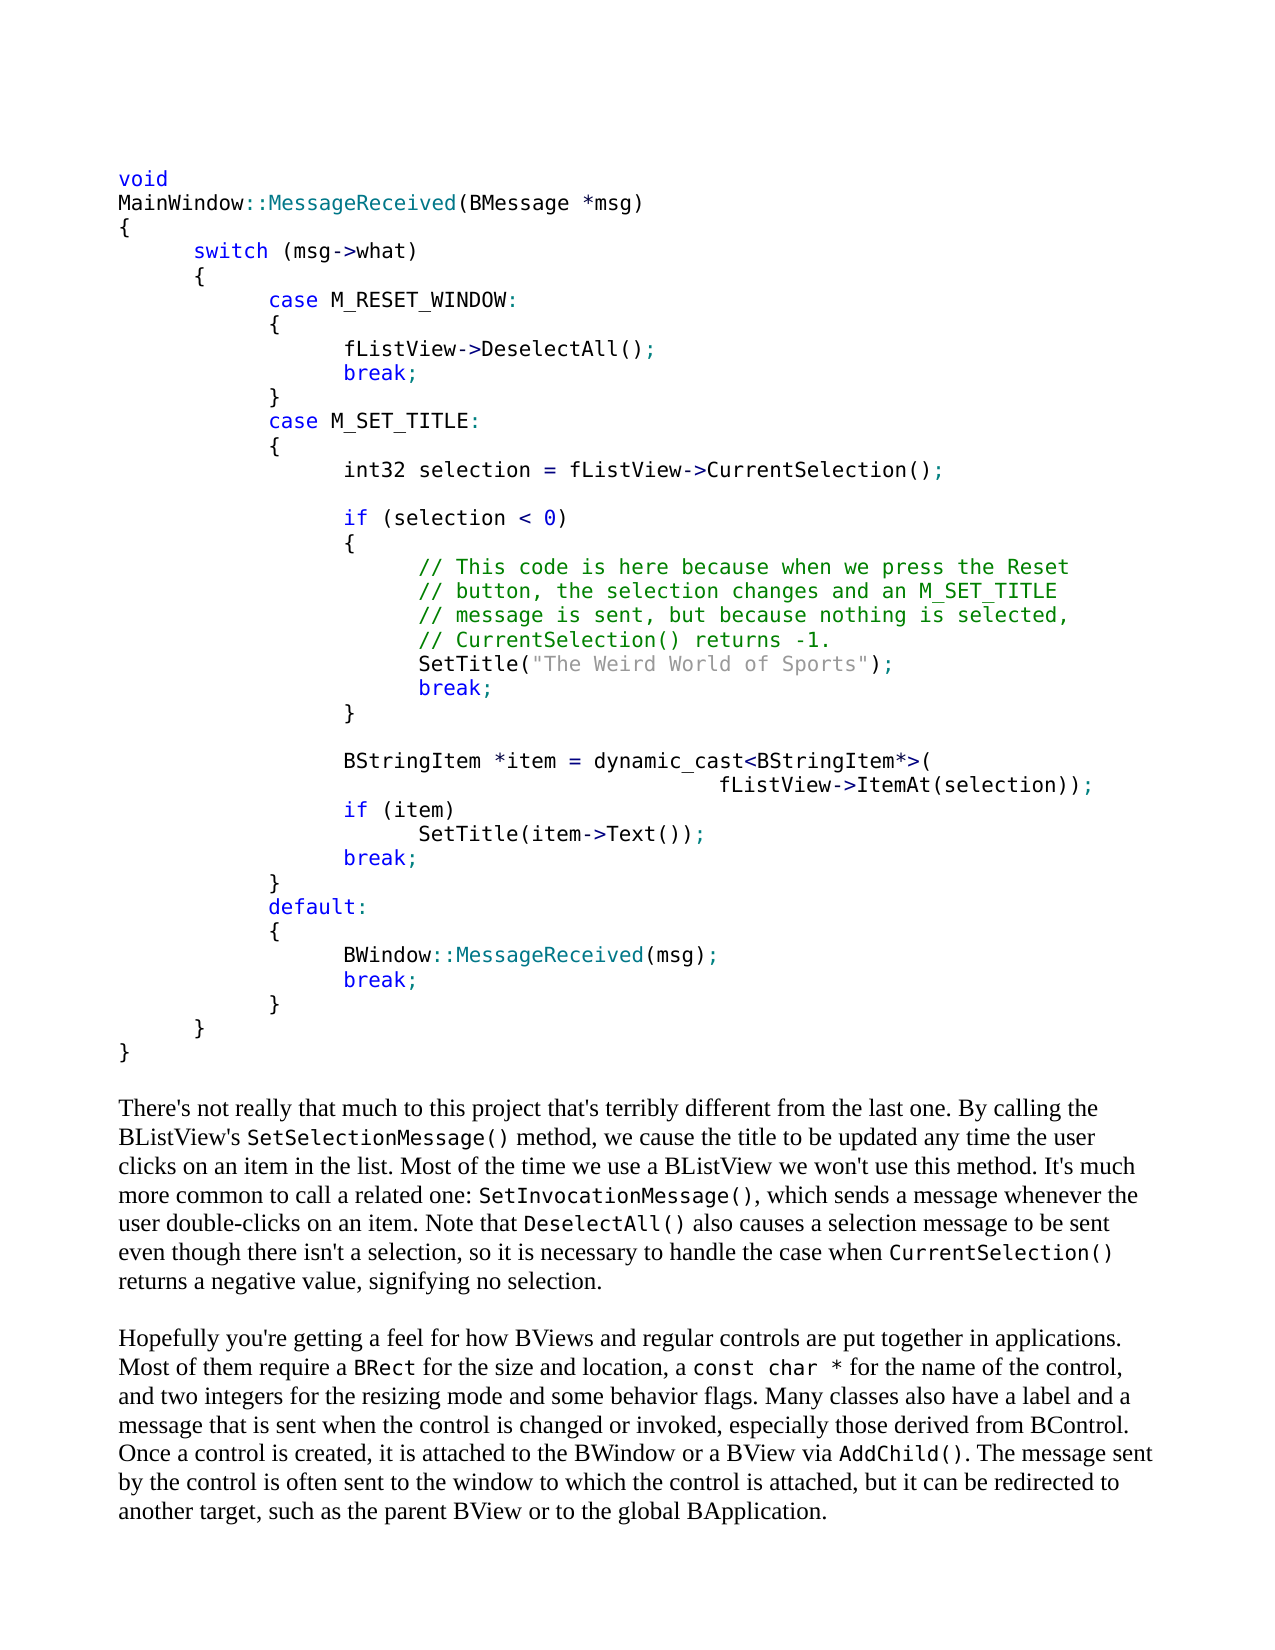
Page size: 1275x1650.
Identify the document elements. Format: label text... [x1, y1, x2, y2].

text { [118, 919, 1157, 943]
text case M_SET_TITLE: [118, 409, 1157, 434]
text } [118, 871, 1157, 895]
text // This code is here because when we press the Reset [118, 555, 1157, 579]
text { [118, 434, 1157, 458]
text } [118, 992, 1157, 1016]
text switch (msg->what) [118, 239, 1157, 264]
text // CurrentSelection() returns -1. [118, 628, 1157, 652]
text } [118, 1040, 1157, 1065]
text break; [118, 846, 1157, 871]
text void [118, 167, 1157, 191]
text // button, the selection changes and an M_SET_TITLE [118, 579, 1157, 603]
text fListView->DeselectAll(); [118, 337, 1157, 361]
text MainWindow::MessageReceived(BMessage *msg) [118, 191, 1157, 215]
text SetTitle("The Weird World of Sports"); [118, 652, 1157, 676]
text int32 selection = fListView->CurrentSelection(); [118, 458, 1157, 482]
text break; [118, 361, 1157, 385]
text } [118, 1016, 1157, 1040]
text case M_RESET_WINDOW: [118, 288, 1157, 312]
text } [118, 701, 1157, 725]
text There's not really that much to this project that's terribly different from the last one. By calling the BListView's SetSelectionMessage() method, we cause the title to be updated any time the user clicks on an item in the list. Most of the time we use a BListView we won't use this method. It's much more common to call a related one: SetInvocationMessage(), which sends a message whenever the user double-clicks on an item. Note that DeselectAll() also causes a selection message to be sent even though there isn't a selection, so it is necessary to handle the case when CurrentSelection() returns a negative value, signifying no selection. [118, 1093, 1157, 1295]
text Hopefully you're getting a feel for how BViews and regular controls are put together in applications. Most of them require a BRect for the size and location, a const char * for the name of the control, and two integers for the resizing mode and some behavior flags. Many classes also have a label and a message that is sent when the control is changed or invoked, especially those derived from BControl. Once a control is created, it is attached to the BWindow or a BView via AddChild(). The message sent by the control is often sent to the window to which the control is attached, but it can be redirected to another target, such as the parent BView or to the global BApplication. [118, 1323, 1157, 1525]
text } [118, 385, 1157, 409]
text BWindow::MessageReceived(msg); [118, 943, 1157, 968]
text { [118, 215, 1157, 239]
text default: [118, 895, 1157, 919]
text // message is sent, but because nothing is selected, [118, 603, 1157, 628]
text SetTitle(item->Text()); [118, 822, 1157, 846]
text if (item) [118, 798, 1157, 822]
text fListView->ItemAt(selection)); [118, 773, 1157, 798]
text BStringItem *item = dynamic_cast<BStringItem*>( [118, 749, 1157, 773]
text break; [118, 968, 1157, 992]
text { [118, 264, 1157, 288]
text { [118, 531, 1157, 555]
text { [118, 312, 1157, 337]
text if (selection < 0) [118, 506, 1157, 531]
text break; [118, 676, 1157, 701]
